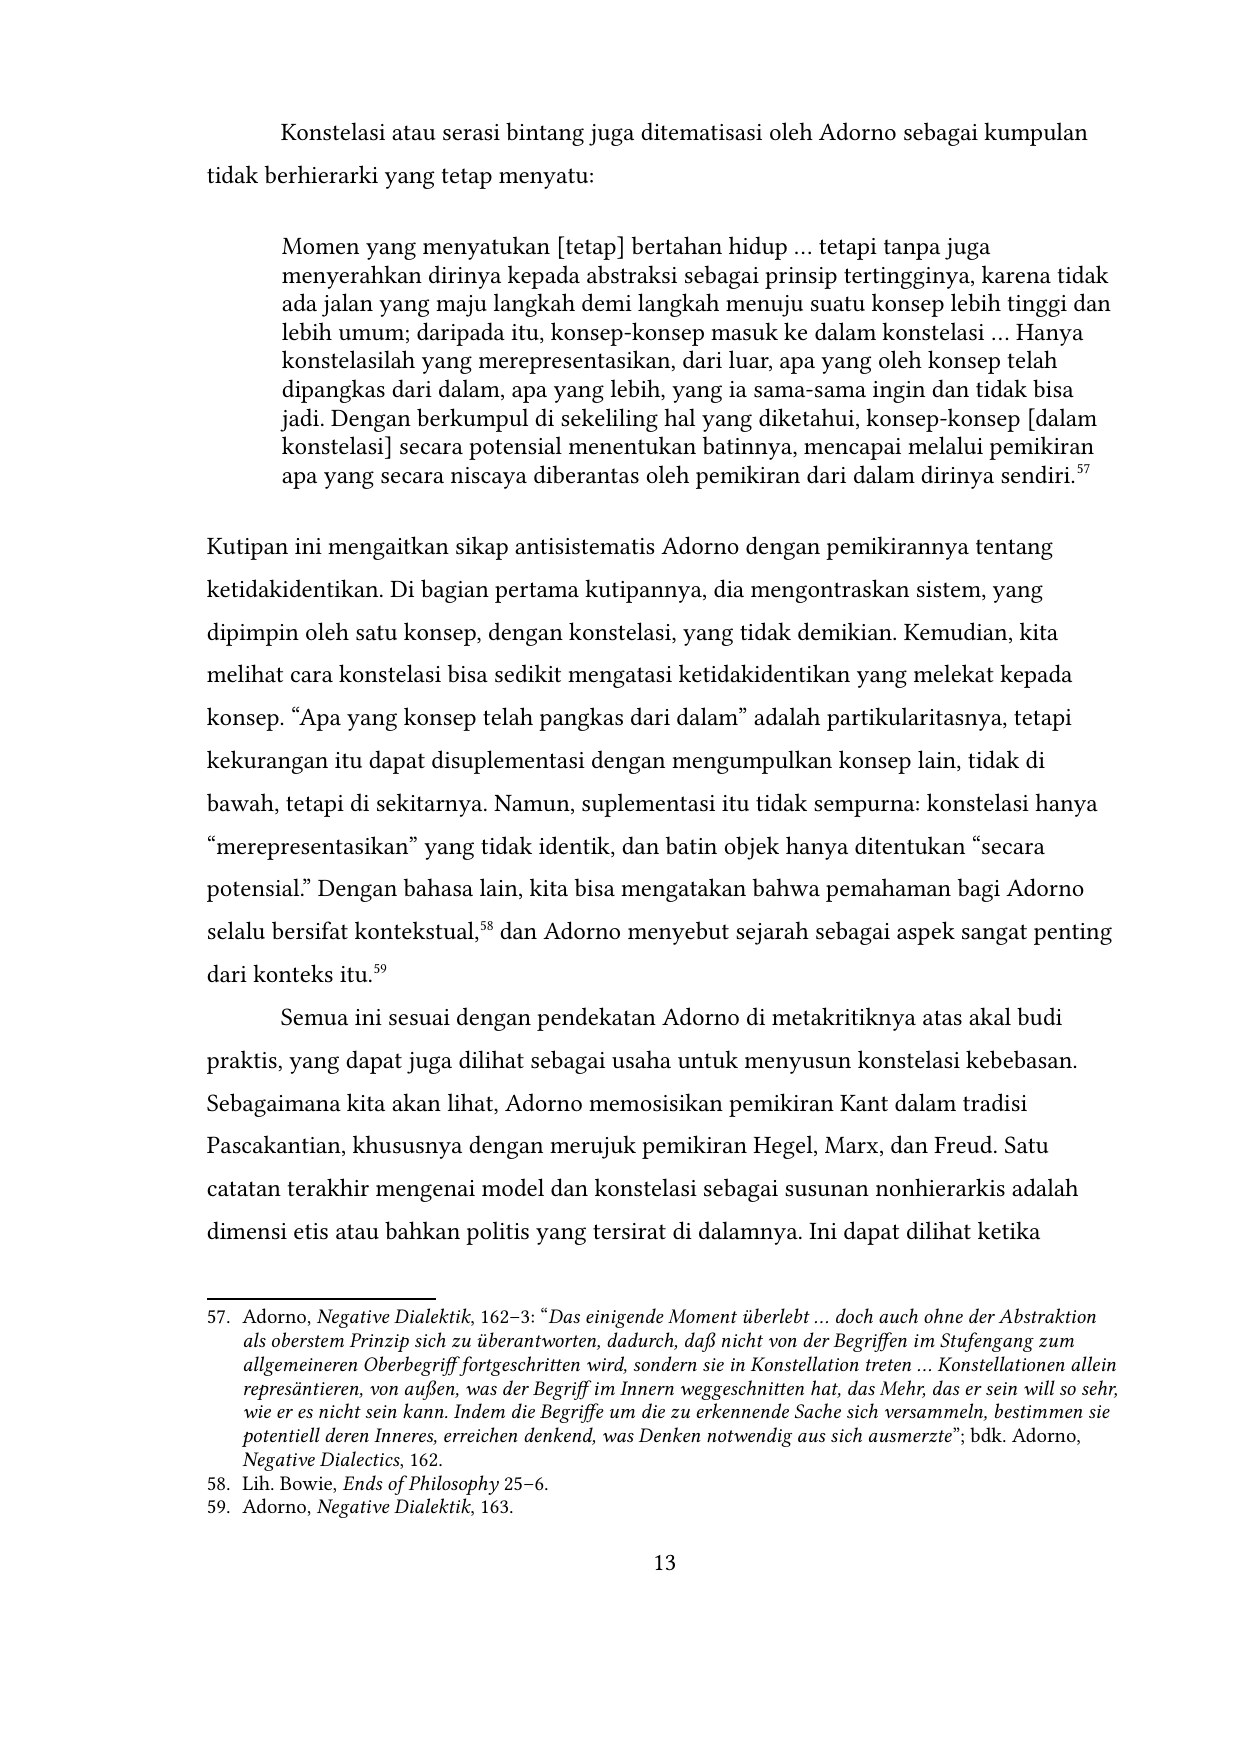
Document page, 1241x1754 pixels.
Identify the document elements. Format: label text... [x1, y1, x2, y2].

text Adorno, Negative Dialektik, 162–3: “Das einigende Moment überlebt ... doch auch ohne der Abstraktion als oberstem Prinzip sich zu überantworten, dadurch, daß nicht von der Begriffen im Stufengang zum allgemeineren Oberbegriff fortgeschritten wird, sondern sie in Konstellation treten ... Konstellationen allein represäntieren, von außen, was der Begriff im Innern weggeschnitten hat, das Mehr, das er sein will so sehr, wie er es nicht sein kann. Indem die Begriffe um die zu erkennende Sache sich versammeln, bestimmen sie potentiell deren Inneres, erreichen denkend, was Denken notwendig aus sich ausmerzte”; bdk. Adorno, Negative Dialectics, 162. [207, 1305, 1122, 1471]
text Semua ini sesuai dengan pendekatan Adorno di metakritiknya atas akal budi praktis, yang dapat juga dilihat sebagai usaha untuk menyusun konstelasi kebebasan. Sebagaimana kita akan lihat, Adorno memosisikan pemikiran Kant dalam tradisi Pascakantian, khususnya dengan merujuk pemikiran Hegel, Marx, dan Freud. Satu catatan terakhir mengenai model dan konstelasi sebagai susunan nonhierarkis adalah dimensi etis atau bahkan politis yang tersirat di dalamnya. Ini dapat dilihat ketika [207, 1003, 1122, 1246]
text Konstelasi atau serasi bintang juga ditematisasi oleh Adorno sebagai kumpulan tidak berhierarki yang tetap menyatu: [207, 118, 1122, 189]
text Adorno, Negative Dialektik, 163. [207, 1495, 1122, 1519]
text Momen yang menyatukan [tetap] bertahan hidup ... tetapi tanpa juga menyerahkan dirinya kepada abstraksi sebagai prinsip tertingginya, karena tidak ada jalan yang maju langkah demi langkah menuju suatu konsep lebih tinggi dan lebih umum; daripada itu, konsep-konsep masuk ke dalam konstelasi ... Hanya konstelasilah yang merepresentasikan, dari luar, apa yang oleh konsep telah dipangkas dari dalam, apa yang lebih, yang ia sama-sama ingin dan tidak bisa jadi. Dengan berkumpul di sekeliling hal yang diketahui, konsep-konsep [dalam konstelasi] secara potensial menentukan batinnya, mencapai melalui pemikiran apa yang secara niscaya diberantas oleh pemikiran dari dalam dirinya sendiri. [282, 232, 1122, 489]
text Kutipan ini mengaitkan sikap antisistematis Adorno dengan pemikirannya tentang ketidakidentikan. Di bagian pertama kutipannya, dia mengontraskan sistem, yang dipimpin oleh satu konsep, dengan konstelasi, yang tidak demikian. Kemudian, kita melihat cara konstelasi bisa sedikit mengatasi ketidakidentikan yang melekat kepada konsep. “Apa yang konsep telah pangkas dari dalam” adalah partikularitasnya, tetapi kekurangan itu dapat disuplementasi dengan mengumpulkan konsep lain, tidak di bawah, tetapi di sekitarnya. Namun, suplementasi itu tidak sempurna: konstelasi hanya “merepresentasikan” yang tidak identik, dan batin objek hanya ditentukan “secara potensial.” Dengan bahasa lain, kita bisa mengatakan bahwa pemahaman bagi Adorno selalu bersifat kontekstual, dan Adorno menyebut sejarah sebagai aspek sangat penting dari konteks itu. [207, 532, 1122, 989]
text Lih. Bowie, Ends of Philosophy 25–6. [207, 1471, 1122, 1495]
